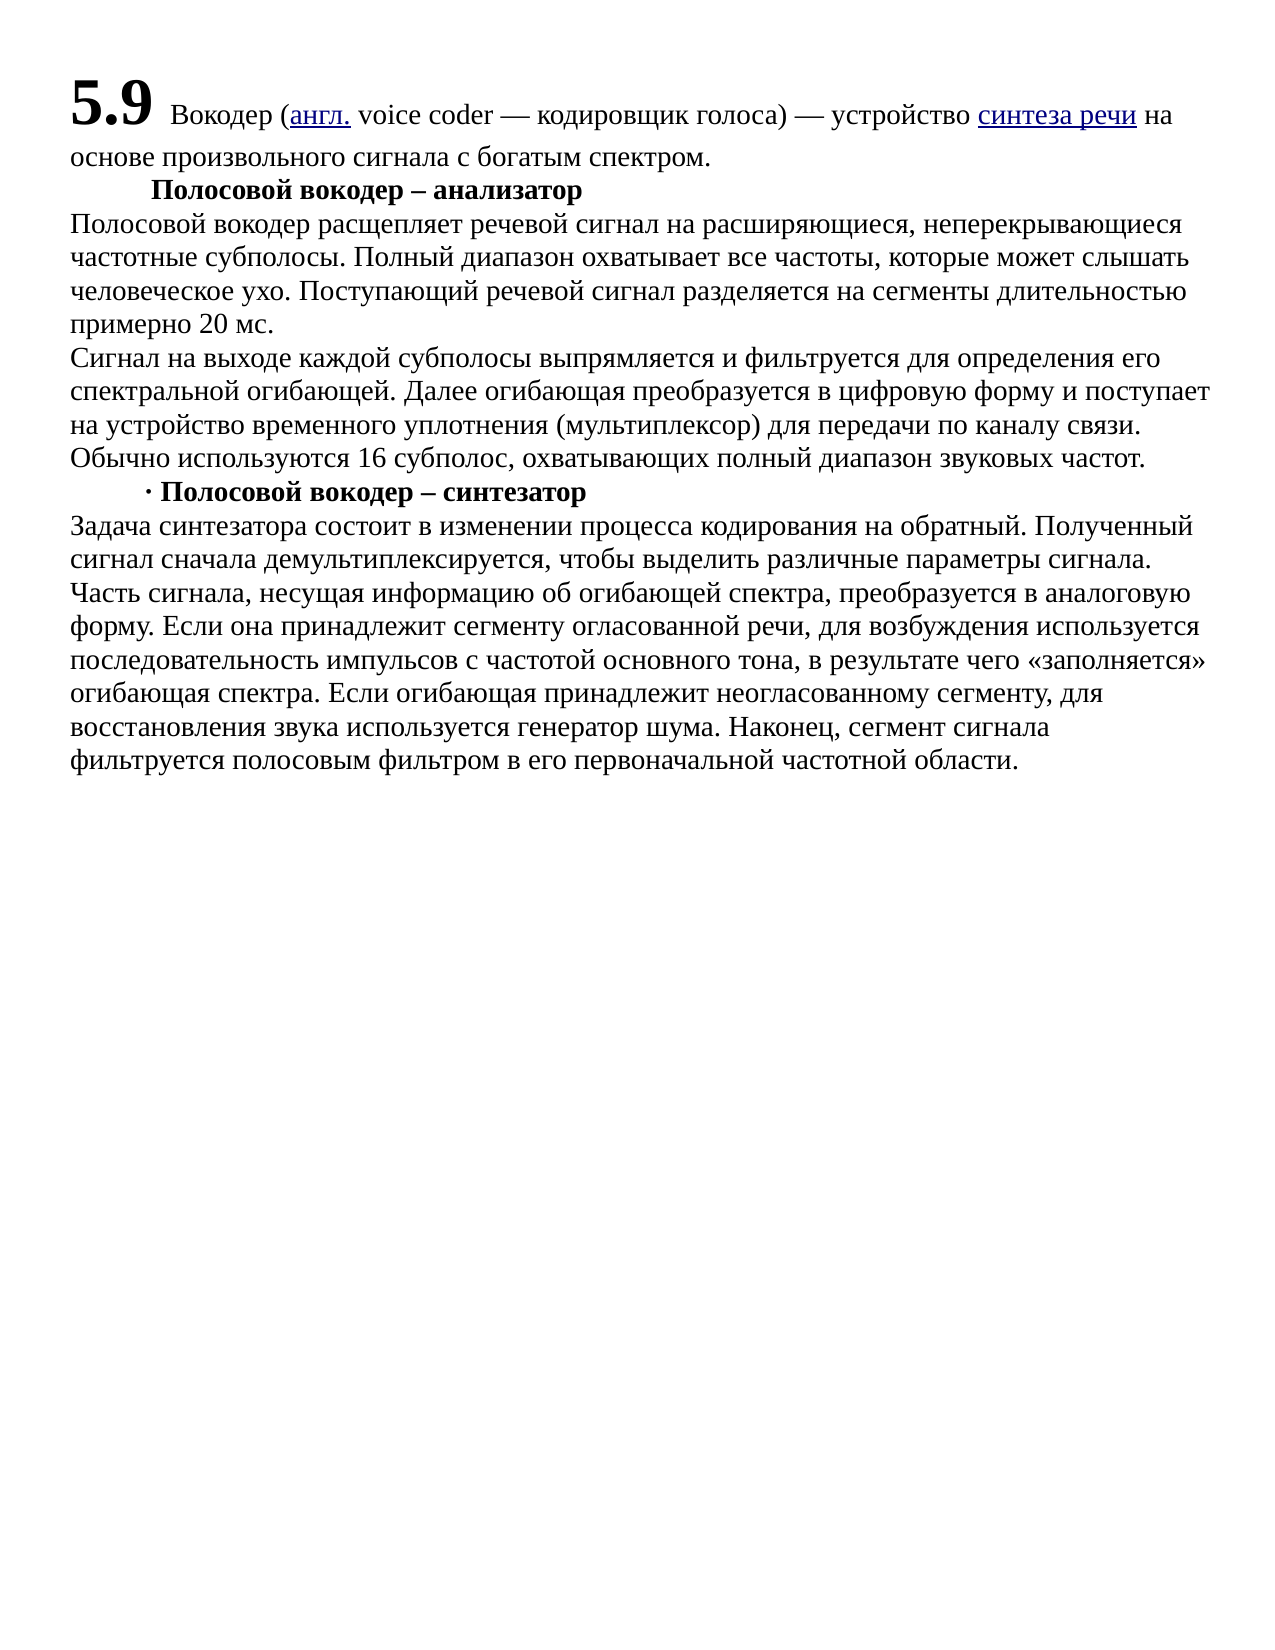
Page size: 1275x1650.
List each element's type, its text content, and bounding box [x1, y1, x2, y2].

text Полосовой вокодер – анализатор [70, 172, 1212, 206]
text 5.9 Вокодер (англ. voice coder — кодировщик голоса) — устройство синтеза речи на основе произвольного сигнала с богатым спектром. [70, 62, 1212, 172]
text Сигнал на выходе каждой субполосы выпрямляется и фильтруется для определения его спектральной огибающей. Далее огибающая преобразуется в цифровую форму и поступает на устройство временного уплотнения (мультиплексор) для передачи по каналу связи. Обычно используются 16 субполос, охватывающих полный диапазон звуковых частот. [70, 340, 1212, 474]
text Полосовой вокодер расщепляет речевой сигнал на расширяющиеся, неперекрывающиеся частотные субполосы. Полный диапазон охватывает все частоты, которые может слышать человеческое ухо. Поступающий речевой сигнал разделяется на сегменты длительностью примерно 20 мс. [70, 206, 1212, 340]
text · Полосовой вокодер – синтезатор [70, 474, 1212, 508]
text Задача синтезатора состоит в изменении процесса кодирования на обратный. Полученный сигнал сначала демультиплексируется, чтобы выделить различные параметры сигнала. Часть сигнала, несущая информацию об огибающей спектра, преобразуется в аналоговую форму. Если она принадлежит сегменту огласованной речи, для возбуждения используется последовательность импульсов с частотой основного тона, в результате чего «заполняется» огибающая спектра. Если огибающая принадлежит неогласованному сегменту, для восстановления звука используется генератор шума. Наконец, сегмент сигнала фильтруется полосовым фильтром в его первоначальной частотной области. [70, 508, 1212, 776]
